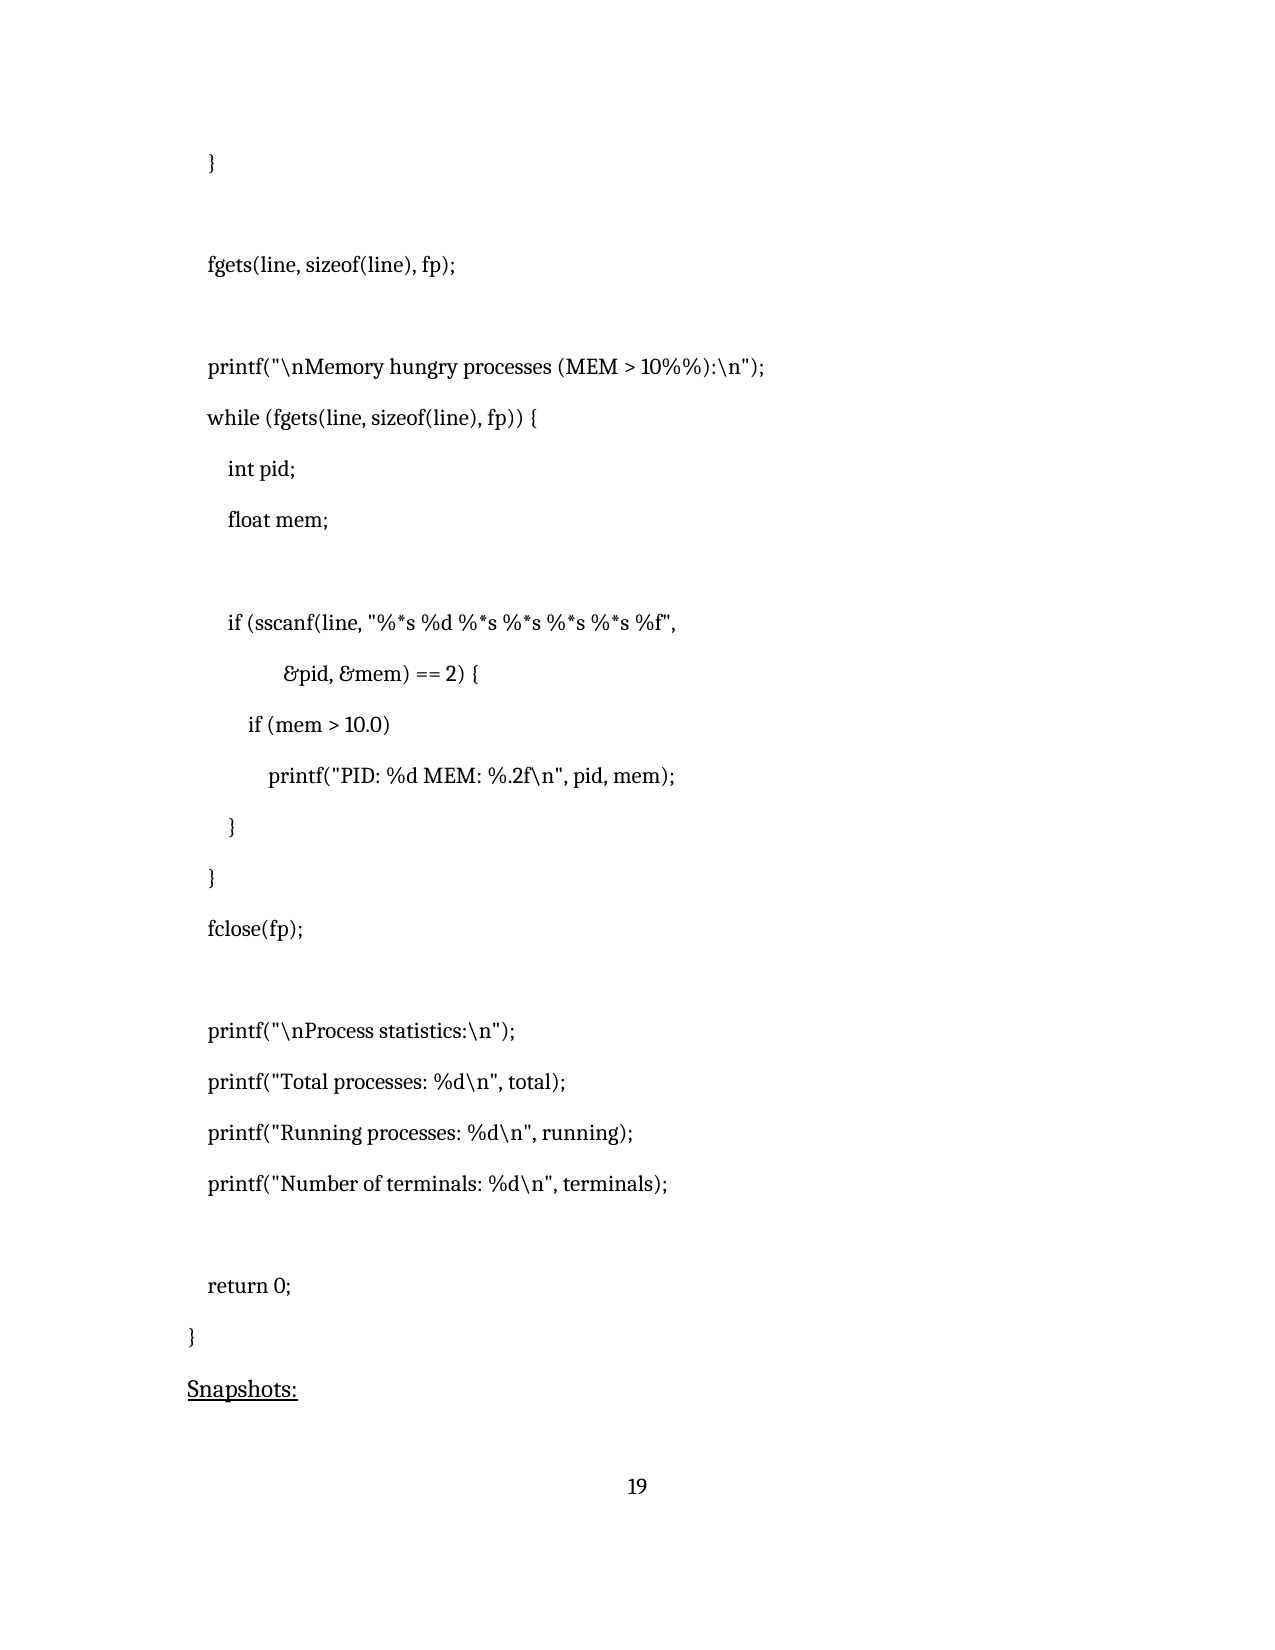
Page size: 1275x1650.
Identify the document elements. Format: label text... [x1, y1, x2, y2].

text &pid, &mem) == 2) { [187, 660, 1087, 687]
text } [187, 150, 1087, 176]
text Snapshots: [187, 1375, 1087, 1404]
text int pid; [187, 456, 1087, 483]
text } [187, 1324, 1087, 1350]
text } [187, 813, 1087, 840]
text return 0; [187, 1273, 1087, 1299]
text printf("\nMemory hungry processes (MEM > 10%%):\n"); [187, 354, 1087, 381]
text printf("Running processes: %d\n", running); [187, 1120, 1087, 1146]
text printf("\nProcess statistics:\n"); [187, 1018, 1087, 1044]
text } [187, 864, 1087, 891]
text printf("PID: %d MEM: %.2f\n", pid, mem); [187, 762, 1087, 789]
text while (fgets(line, sizeof(line), fp)) { [187, 405, 1087, 432]
text if (sscanf(line, "%*s %d %*s %*s %*s %*s %f", [187, 609, 1087, 636]
text printf("Number of terminals: %d\n", terminals); [187, 1171, 1087, 1197]
text if (mem > 10.0) [187, 711, 1087, 738]
text float mem; [187, 507, 1087, 534]
text printf("Total processes: %d\n", total); [187, 1069, 1087, 1095]
text fgets(line, sizeof(line), fp); [187, 252, 1087, 278]
text fclose(fp); [187, 916, 1087, 942]
